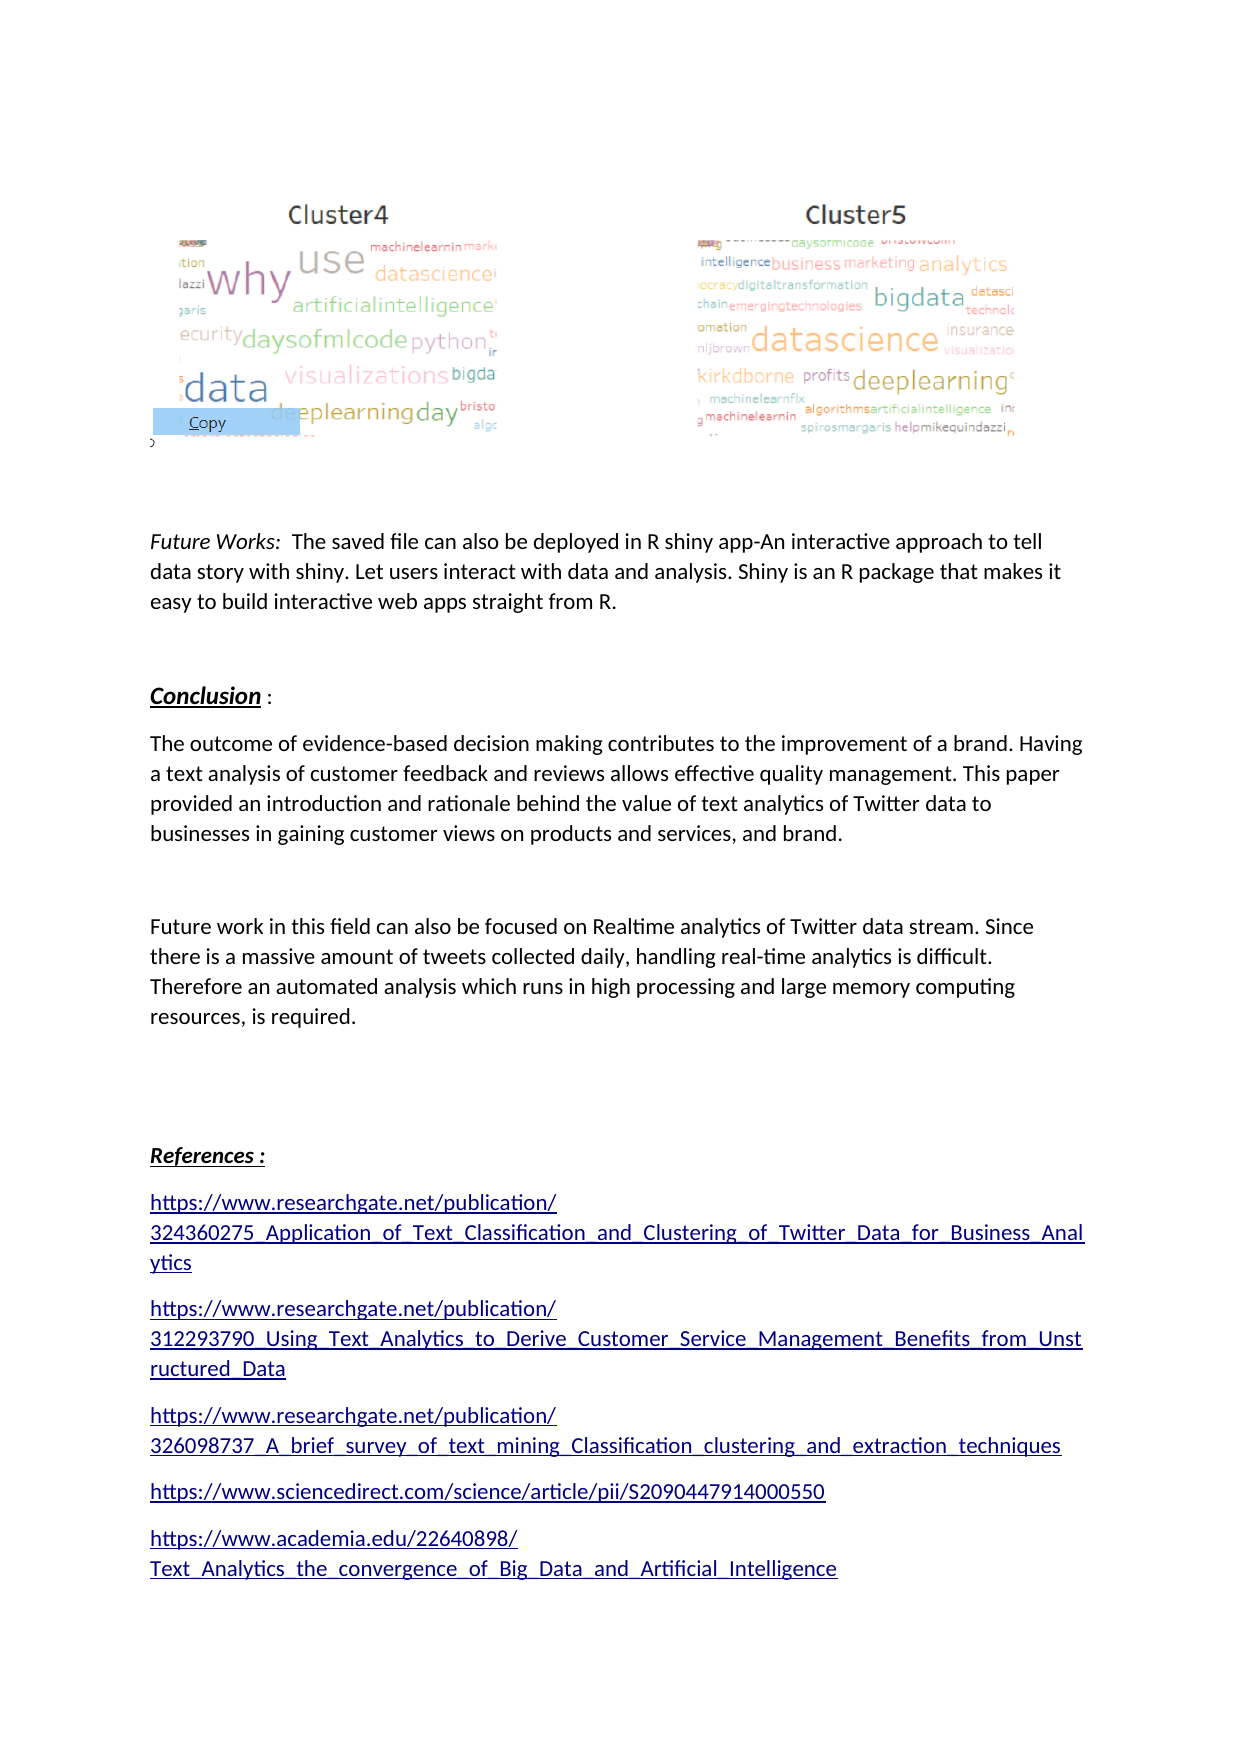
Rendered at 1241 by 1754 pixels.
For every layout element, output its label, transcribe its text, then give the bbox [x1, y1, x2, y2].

text https://www.researchgate.net/publication/324360275_Application_of_Text_Classification_and_Clustering_of_Twitter_Data_for_Business_Analytics [150, 1188, 1090, 1276]
text Conclusion : [150, 680, 1090, 711]
text https://www.academia.edu/22640898/Text_Analytics_the_convergence_of_Big_Data_and_Artificial_Intelligence [150, 1524, 1090, 1582]
text References : [150, 1142, 1090, 1169]
text Future work in this field can also be focused on Realtime analytics of Twitter data stream. Since there is a massive amount of tweets collected daily, handling real-time analytics is difficult. Therefore an automated analysis which runs in high processing and large memory computing resources, is required. [150, 912, 1090, 1030]
text Future Works: The saved file can also be deployed in R shiny app-An interactive approach to tell data story with shiny. Let users interact with data and analysis. Shiny is an R package that makes it easy to build interactive web apps straight from R. [150, 527, 1090, 615]
text https://www.researchgate.net/publication/326098737_A_brief_survey_of_text_mining_Classification_clustering_and_extraction_techniques [150, 1401, 1090, 1459]
text The outcome of evidence-based decision making contributes to the improvement of a brand. Having a text analysis of customer feedback and reviews allows effective quality management. This paper provided an introduction and rationale behind the value of text analytics of Twitter data to businesses in gaining customer views on products and services, and brand. [150, 729, 1090, 847]
text https://www.researchgate.net/publication/312293790_Using_Text_Analytics_to_Derive_Customer_Service_Management_Benefits_from_Unstructured_Data [150, 1294, 1090, 1382]
text https://www.sciencedirect.com/science/article/pii/S2090447914000550 [150, 1477, 1090, 1505]
